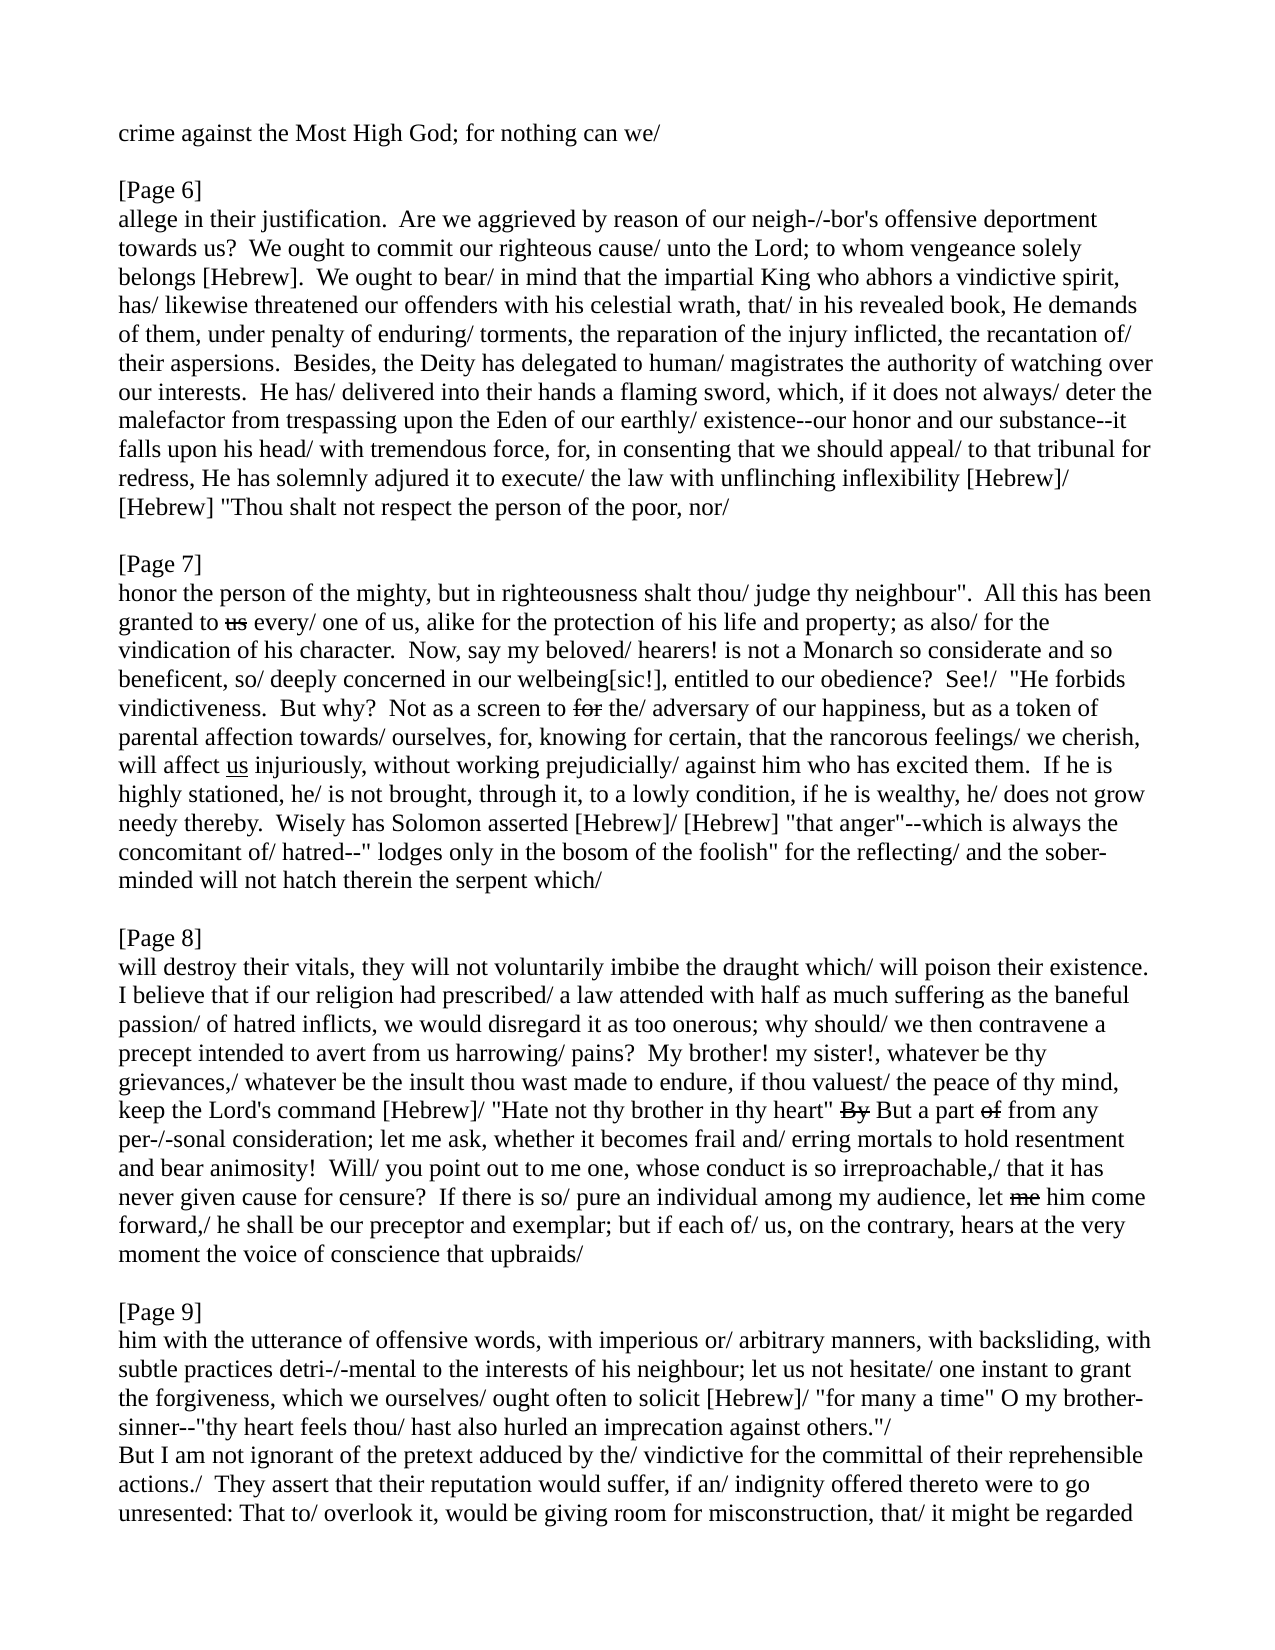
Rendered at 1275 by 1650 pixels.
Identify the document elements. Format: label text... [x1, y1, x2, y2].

text But I am not ignorant of the pretext adduced by the/ vindictive for the committal of their reprehensible actions./ They assert that their reputation would suffer, if an/ indignity offered thereto were to go unresented: That to/ overlook it, would be giving room for misconstruction, that/ it might be regarded [118, 1441, 1157, 1527]
text allege in their justification. Are we aggrieved by reason of our neigh-/-bor's offensive deportment towards us? We ought to commit our righteous cause/ unto the Lord; to whom vengeance solely belongs [Hebrew]. We ought to bear/ in mind that the impartial King who abhors a vindictive spirit, has/ likewise threatened our offenders with his celestial wrath, that/ in his revealed book, He demands of them, under penalty of enduring/ torments, the reparation of the injury inflicted, the recantation of/ their aspersions. Besides, the Deity has delegated to human/ magistrates the authority of watching over our interests. He has/ delivered into their hands a flaming sword, which, if it does not always/ deter the malefactor from trespassing upon the Eden of our earthly/ existence--our honor and our substance--it falls upon his head/ with tremendous force, for, in consenting that we should appeal/ to that tribunal for redress, He has solemnly adjured it to execute/ the law with unflinching inflexibility [Hebrew]/ [Hebrew] "Thou shalt not respect the person of the poor, nor/ [118, 204, 1157, 521]
text [Page 6] [118, 176, 1157, 204]
text [Page 7] [118, 549, 1157, 578]
text [Page 8] [118, 923, 1157, 952]
text [Page 9] [118, 1297, 1157, 1326]
text honor the person of the mighty, but in righteousness shalt thou/ judge thy neighbour". All this has been granted to us every/ one of us, alike for the protection of his life and property; as also/ for the vindication of his character. Now, say my beloved/ hearers! is not a Monarch so considerate and so beneficent, so/ deeply concerned in our welbeing[sic!], entitled to our obedience? See!/ "He forbids vindictiveness. But why? Not as a screen to for the/ adversary of our happiness, but as a token of parental affection towards/ ourselves, for, knowing for certain, that the rancorous feelings/ we cherish, will affect us injuriously, without working prejudicially/ against him who has excited them. If he is highly stationed, he/ is not brought, through it, to a lowly condition, if he is wealthy, he/ does not grow needy thereby. Wisely has Solomon asserted [Hebrew]/ [Hebrew] "that anger"--which is always the concomitant of/ hatred--" lodges only in the bosom of the foolish" for the reflecting/ and the sober-minded will not hatch therein the serpent which/ [118, 578, 1157, 894]
text him with the utterance of offensive words, with imperious or/ arbitrary manners, with backsliding, with subtle practices detri-/-mental to the interests of his neighbour; let us not hesitate/ one instant to grant the forgiveness, which we ourselves/ ought often to solicit [Hebrew]/ "for many a time" O my brother-sinner--"thy heart feels thou/ hast also hurled an imprecation against others."/ [118, 1326, 1157, 1441]
text crime against the Most High God; for nothing can we/ [118, 118, 1157, 147]
text will destroy their vitals, they will not voluntarily imbibe the draught which/ will poison their existence. I believe that if our religion had prescribed/ a law attended with half as much suffering as the baneful passion/ of hatred inflicts, we would disregard it as too onerous; why should/ we then contravene a precept intended to avert from us harrowing/ pains? My brother! my sister!, whatever be thy grievances,/ whatever be the insult thou wast made to endure, if thou valuest/ the peace of thy mind, keep the Lord's command [Hebrew]/ "Hate not thy brother in thy heart" By But a part of from any per-/-sonal consideration; let me ask, whether it becomes frail and/ erring mortals to hold resentment and bear animosity! Will/ you point out to me one, whose conduct is so irreproachable,/ that it has never given cause for censure? If there is so/ pure an individual among my audience, let me him come forward,/ he shall be our preceptor and exemplar; but if each of/ us, on the contrary, hears at the very moment the voice of conscience that upbraids/ [118, 952, 1157, 1268]
